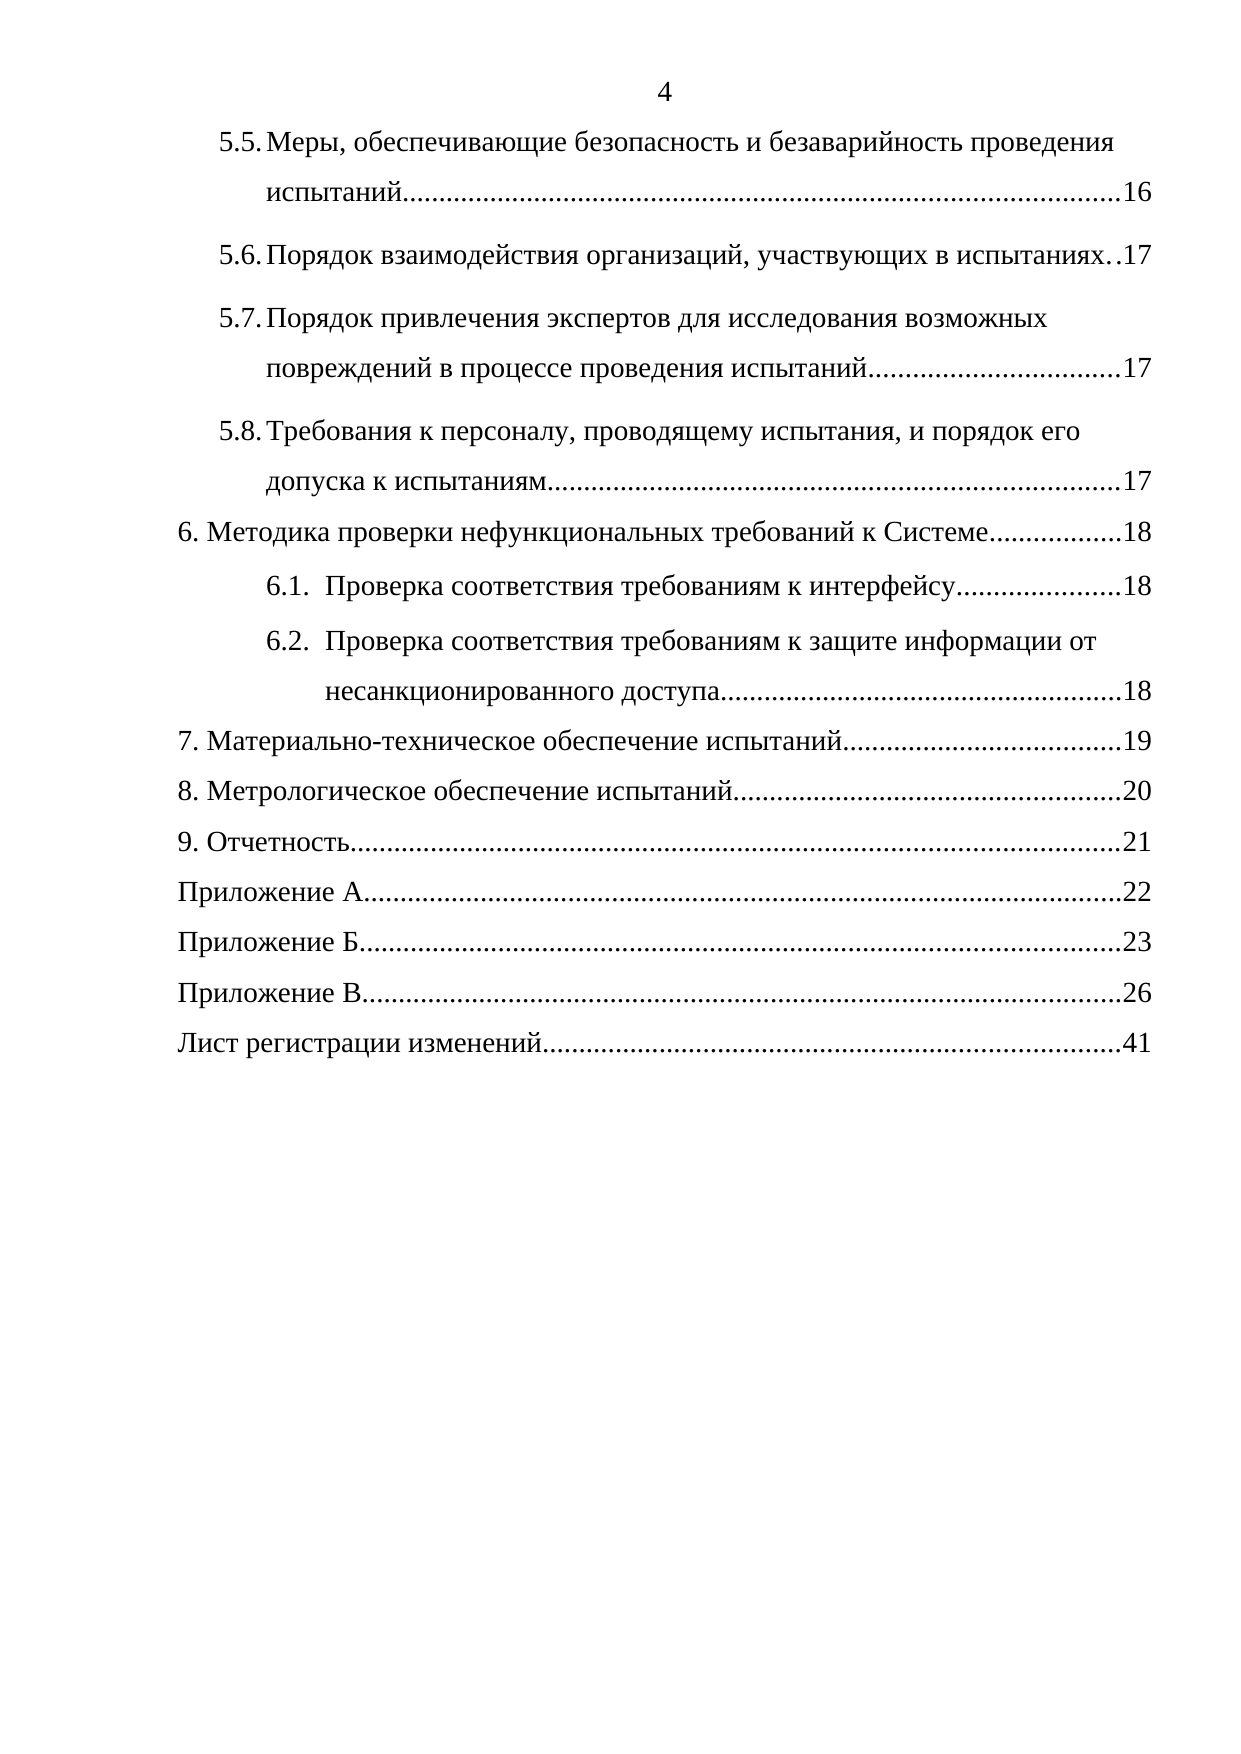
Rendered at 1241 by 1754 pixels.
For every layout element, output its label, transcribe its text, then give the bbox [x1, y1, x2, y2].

text Приложение В 26 [177, 975, 1152, 1008]
text Приложение А 22 [177, 874, 1152, 908]
text 8. Метрологическое обеспечение испытаний 20 [177, 773, 1152, 807]
text 9. Отчетность 21 [177, 824, 1152, 857]
text 6.2. Проверка соответствия требованиям к защите информации от несанкционированного доступа 18 [266, 623, 1152, 706]
text 5.8. Требования к персоналу, проводящему испытания, и порядок его допуска к испытаниям 17 [218, 413, 1152, 497]
text Приложение Б 23 [177, 924, 1152, 958]
text 6.1. Проверка соответствия требованиям к интерфейсу 18 [266, 568, 1152, 602]
text 5.7. Порядок привлечения экспертов для исследования возможных повреждений в процессе проведения испытаний 17 [218, 300, 1152, 384]
text Лист регистрации изменений 41 [177, 1025, 1152, 1059]
text 5.6. Порядок взаимодействия организаций, участвующих в испытаниях 17 [218, 237, 1152, 271]
text 6. Методика проверки нефункциональных требований к Системе 18 [177, 514, 1152, 547]
text 7. Материально-техническое обеспечение испытаний 19 [177, 723, 1152, 757]
text 5.5. Меры, обеспечивающие безопасность и безаварийность проведения испытаний 16 [218, 124, 1152, 208]
